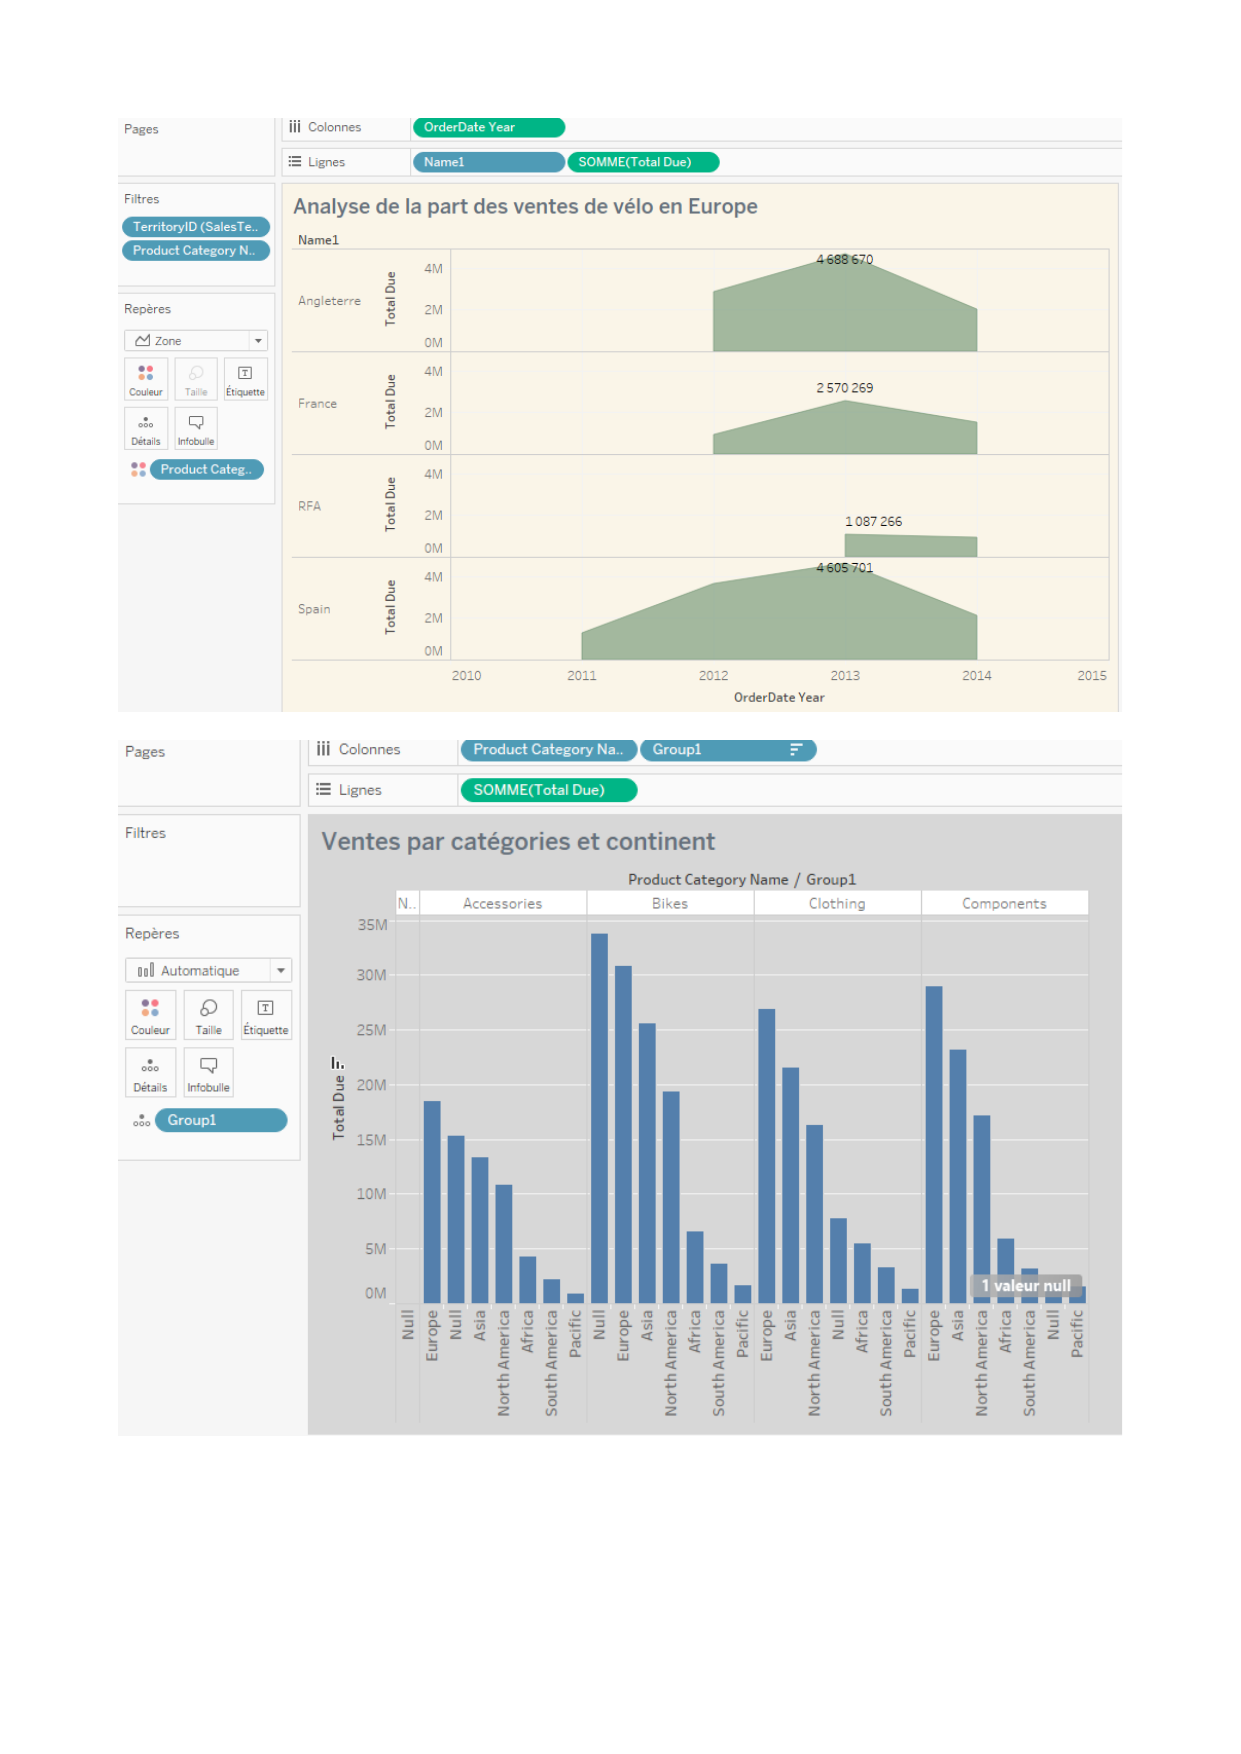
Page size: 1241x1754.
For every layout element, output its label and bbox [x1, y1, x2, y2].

picture [118, 740, 1123, 1436]
picture [118, 118, 1123, 712]
